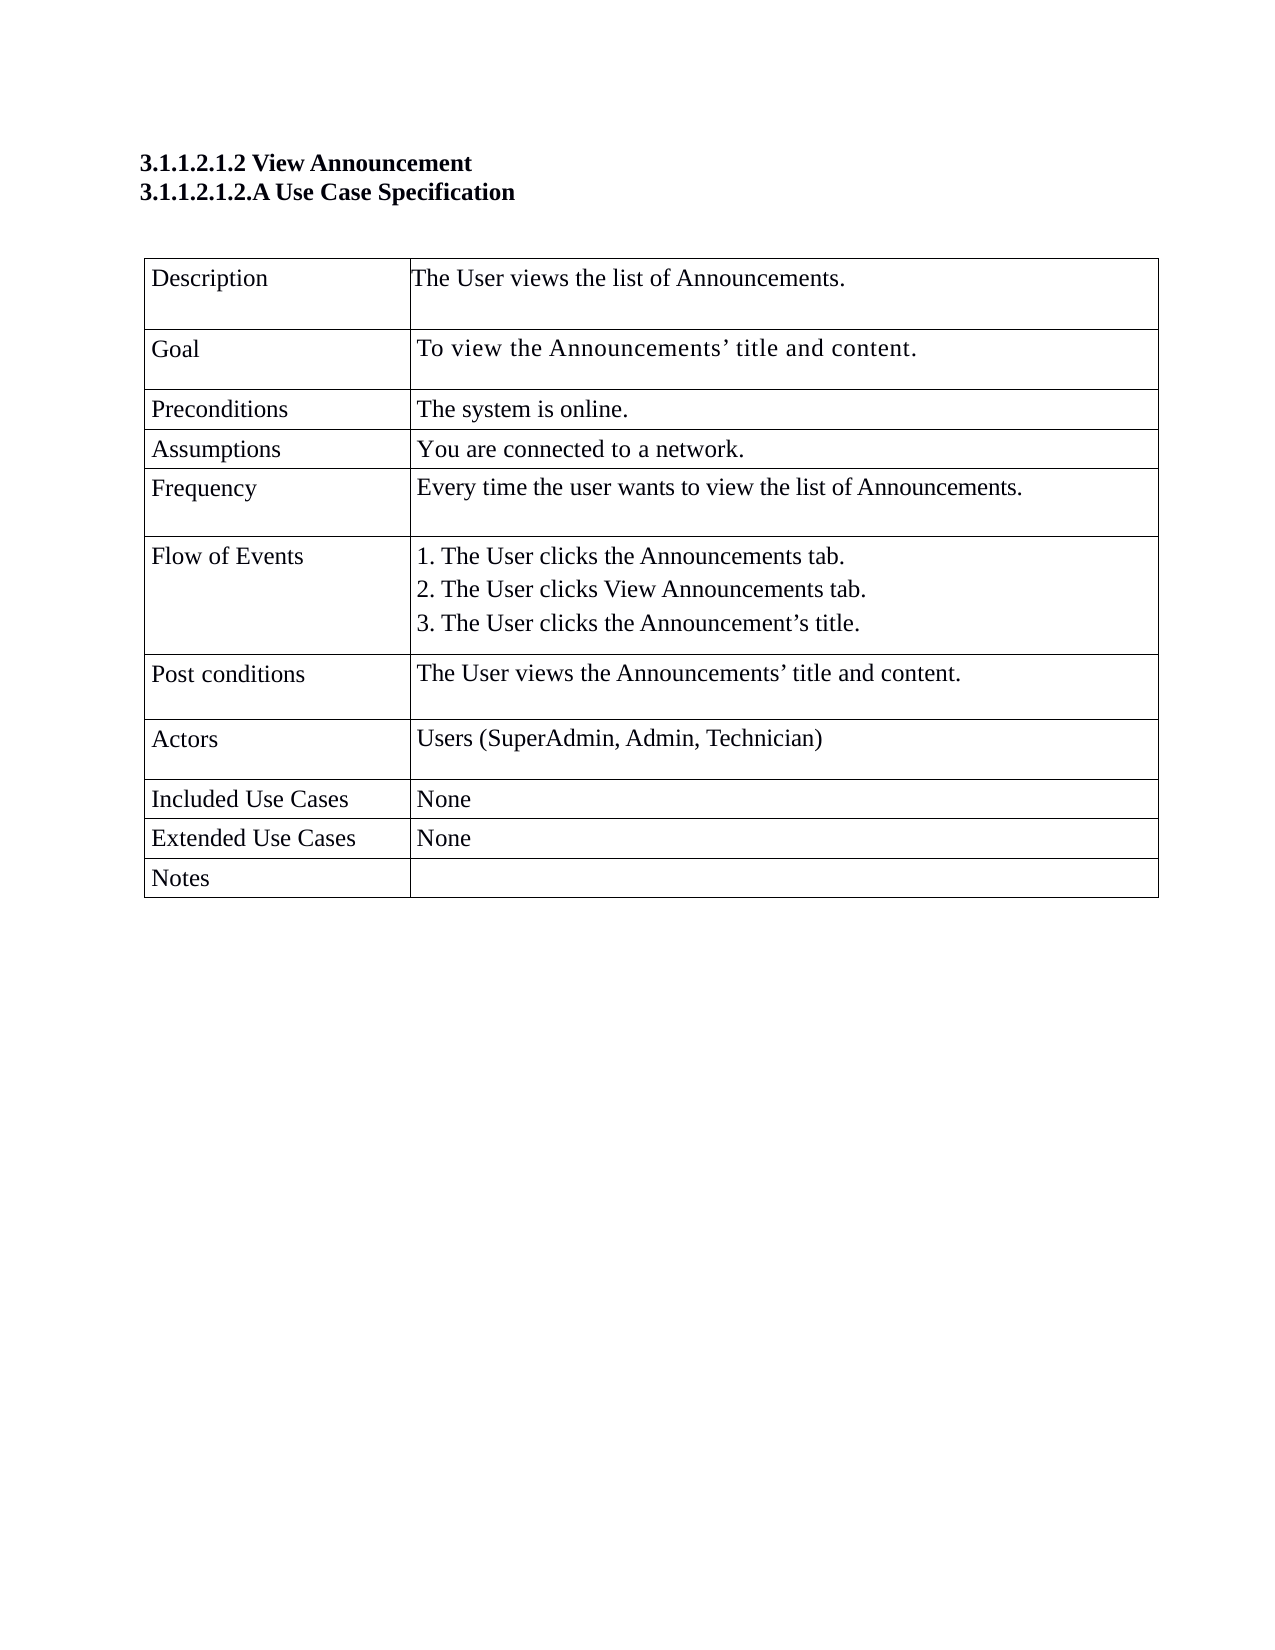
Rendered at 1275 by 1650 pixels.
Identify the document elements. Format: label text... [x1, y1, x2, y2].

table_header The User views the list of Announcements. [411, 259, 1158, 329]
table_cell Post conditions [145, 655, 410, 719]
table_cell Users (SuperAdmin, Admin, Technician) [411, 720, 1158, 778]
table_cell Extended Use Cases [145, 819, 410, 858]
table_cell The User views the Announcements’ title and content. [411, 655, 1158, 719]
table_cell Assumptions [145, 430, 410, 468]
table_cell Notes [145, 859, 410, 897]
table_cell Flow of Events [145, 537, 410, 654]
table_cell Goal [145, 330, 410, 389]
table_cell Frequency [145, 469, 410, 536]
table_cell To view the Announcements’ title and content. [411, 330, 1158, 389]
table_cell [411, 859, 1158, 897]
table_cell Actors [145, 720, 410, 778]
table_cell Included Use Cases [145, 780, 410, 818]
table_header Description [145, 259, 410, 329]
table_cell You are connected to a network. [411, 430, 1158, 468]
text 3.1.1.2.1.2.A Use Case Specification [139, 177, 1096, 206]
table_cell None [411, 819, 1158, 858]
table_cell Every time the user wants to view the list of Announcements. [411, 469, 1158, 536]
table_cell 1. The User clicks the Announcements tab. 2. The User clicks View Announcements tab. 3. The User clicks the Announcement’s title. [411, 537, 1158, 654]
text 3.1.1.2.1.2 View Announcement [139, 148, 1096, 177]
table_cell The system is online. [411, 390, 1158, 428]
table_cell None [411, 780, 1158, 818]
table_cell Preconditions [145, 390, 410, 428]
